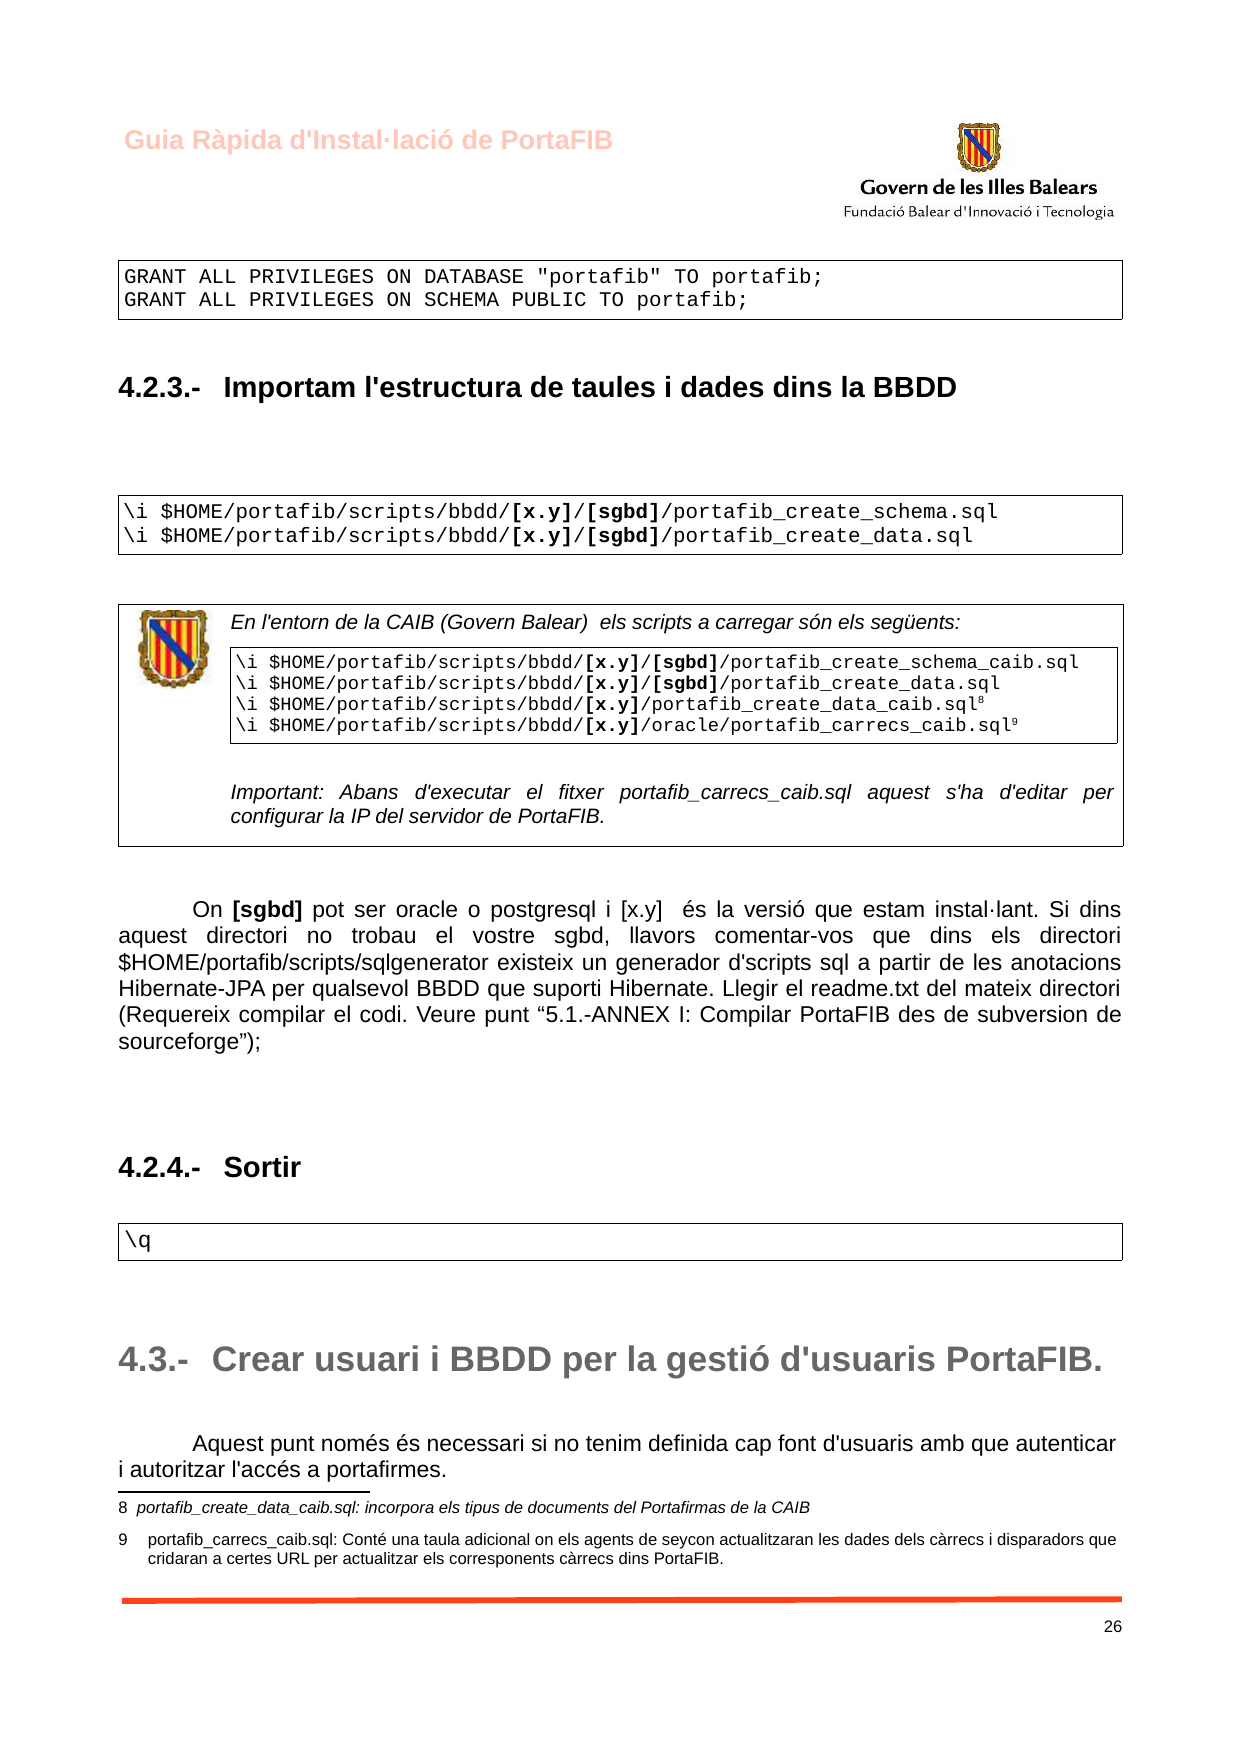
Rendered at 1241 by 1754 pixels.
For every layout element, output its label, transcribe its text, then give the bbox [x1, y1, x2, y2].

text Aquest punt només és necessari si no tenim definida cap font d'usuaris amb que autenticar i autoritzar l'accés a portafirmes. [118, 1430, 1122, 1482]
text On [sgbd] pot ser oracle o postgresql i [x.y] és la versió que estam instal·lant. Si dins aquest directori no trobau el vostre sgbd, llavors comentar-vos que dins els directori $HOME/portafib/scripts/sqlgenerator existeix un generador d'scripts sql a partir de les anotacions Hibernate-JPA per qualsevol BBDD que suporti Hibernate. Llegir el readme.txt del mateix directori (Requereix compilar el codi. Veure punt “5.1.-ANNEX I: Compilar PortaFIB des de subversion de sourceforge”); [118, 896, 1122, 1054]
table_header GRANT ALL PRIVILEGES ON DATABASE "portafib" TO portafib; GRANT ALL PRIVILEGES ON SCHEMA PUBLIC TO portafib; [119, 261, 1122, 319]
table_header \i $HOME/portafib/scripts/bbdd/[x.y]/[sgbd]/portafib_create_schema.sql \i $HOME/portafib/scripts/bbdd/[x.y]/[sgbd]/portafib_create_data.sql [119, 496, 1122, 554]
picture [134, 610, 214, 690]
table_header \q [119, 1224, 1122, 1260]
subtitle Sortir [118, 1150, 1122, 1183]
table_header En l'entorn de la CAIB (Govern Balear) els scripts a carregar són els següents: Important: Abans d'executar el fitxer portafib_carrecs_caib.sql aquest s'ha d'editar per configurar la IP del servidor de PortaFIB. [225, 605, 1123, 846]
subtitle Crear usuari i BBDD per la gestió d'usuaris PortaFIB. [118, 1338, 1122, 1378]
table_header [119, 605, 225, 846]
table_header \i $HOME/portafib/scripts/bbdd/[x.y]/[sgbd]/portafib_create_schema_caib.sql \i $HOME/portafib/scripts/bbdd/[x.y]/[sgbd]/portafib_create_data.sql \i $HOME/portafib/scripts/bbdd/[x.y]/portafib_create_data_caib.sql \i $HOME/portafib/scripts/bbdd/[x.y]/oracle/portafib_carrecs_caib.sql [231, 648, 1117, 743]
picture [840, 123, 1117, 220]
subtitle Importam l'estructura de taules i dades dins la BBDD [118, 370, 1122, 404]
